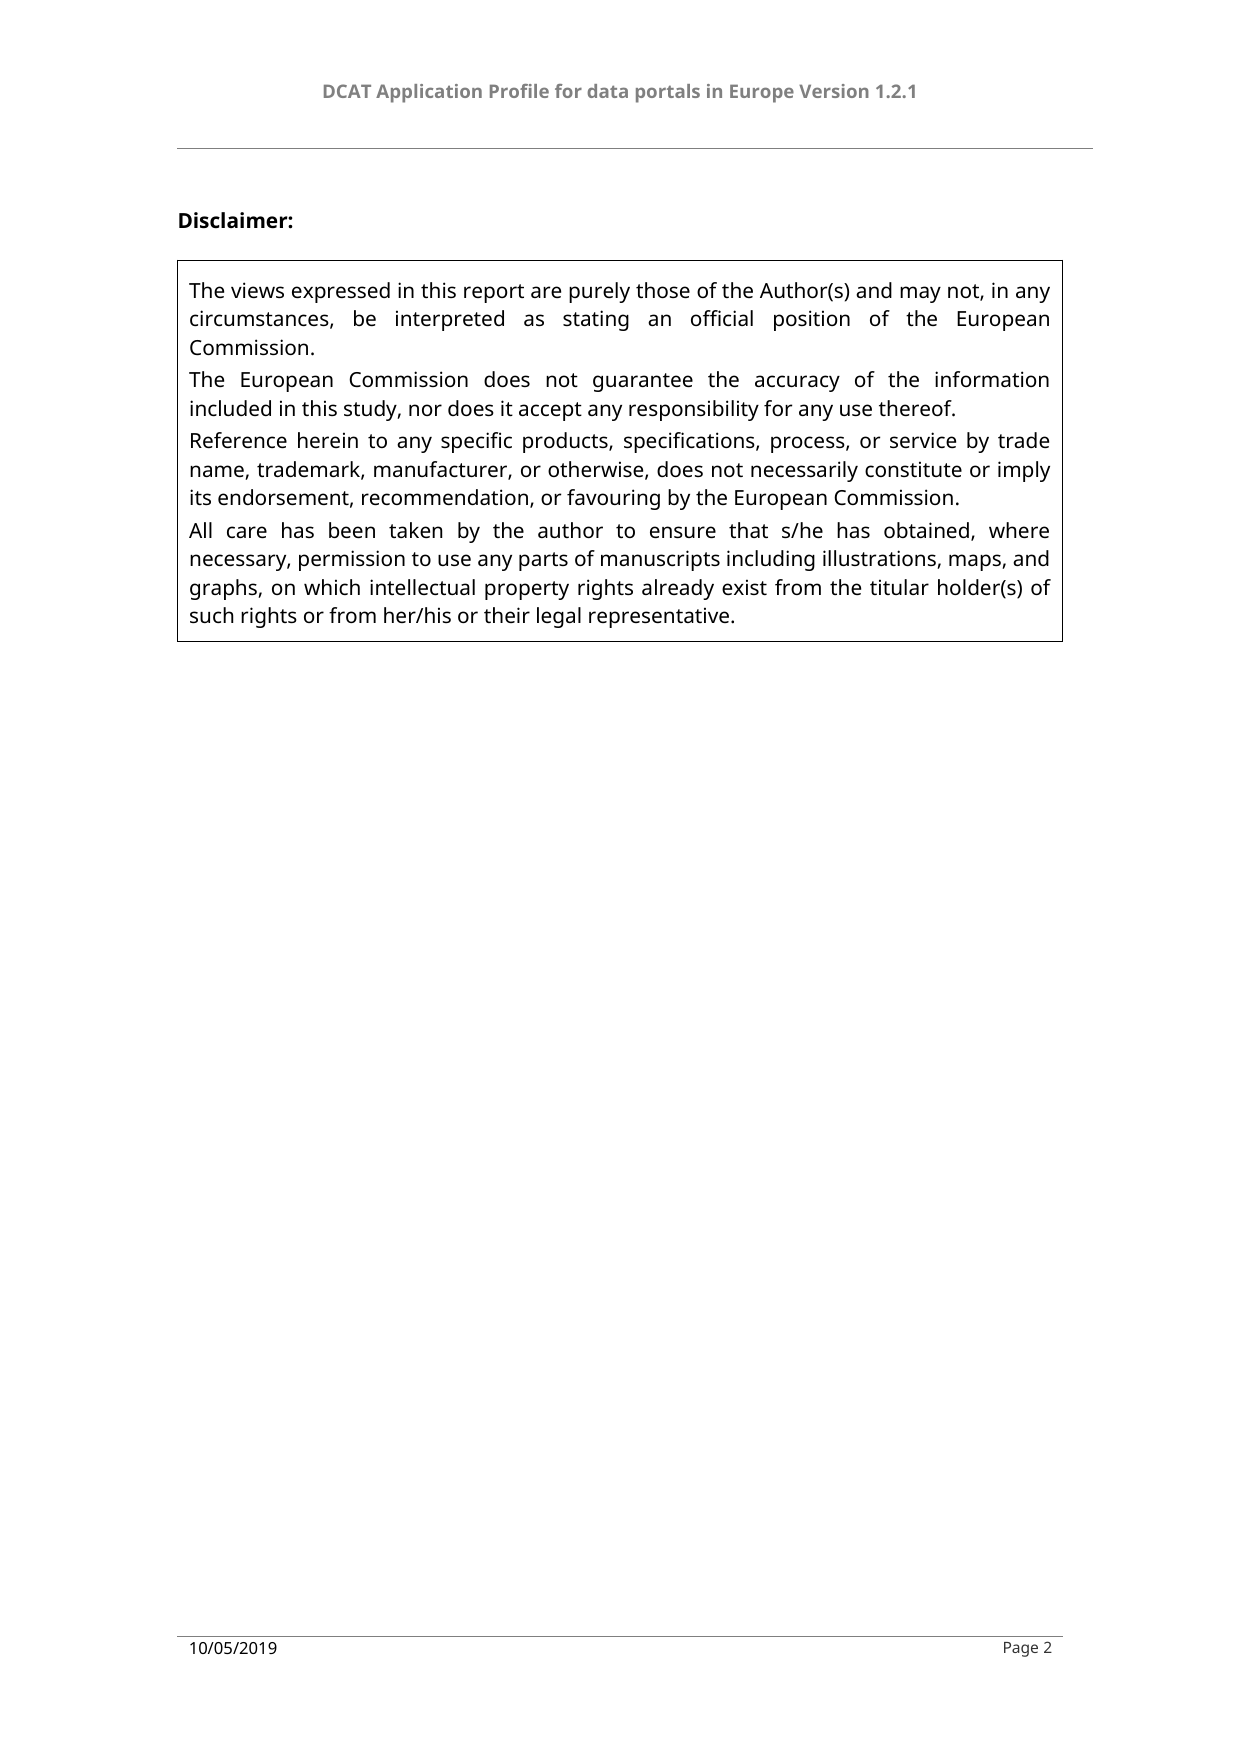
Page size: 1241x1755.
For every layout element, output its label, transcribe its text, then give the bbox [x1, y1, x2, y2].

text Disclaimer: [177, 206, 1063, 234]
table_header The views expressed in this report are purely those of the Author(s) and may not, in any circumstances, be interpreted as stating an official position of the European Commission. The European Commission does not guarantee the accuracy of the information included in this study, nor does it accept any responsibility for any use thereof. Reference herein to any specific products, specifications, process, or service by trade name, trademark, manufacturer, or otherwise, does not necessarily constitute or imply its endorsement, recommendation, or favouring by the European Commission. All care has been taken by the author to ensure that s/he has obtained, where necessary, permission to use any parts of manuscripts including illustrations, maps, and graphs, on which intellectual property rights already exist from the titular holder(s) of such rights or from her/his or their legal representative. [178, 261, 1062, 641]
